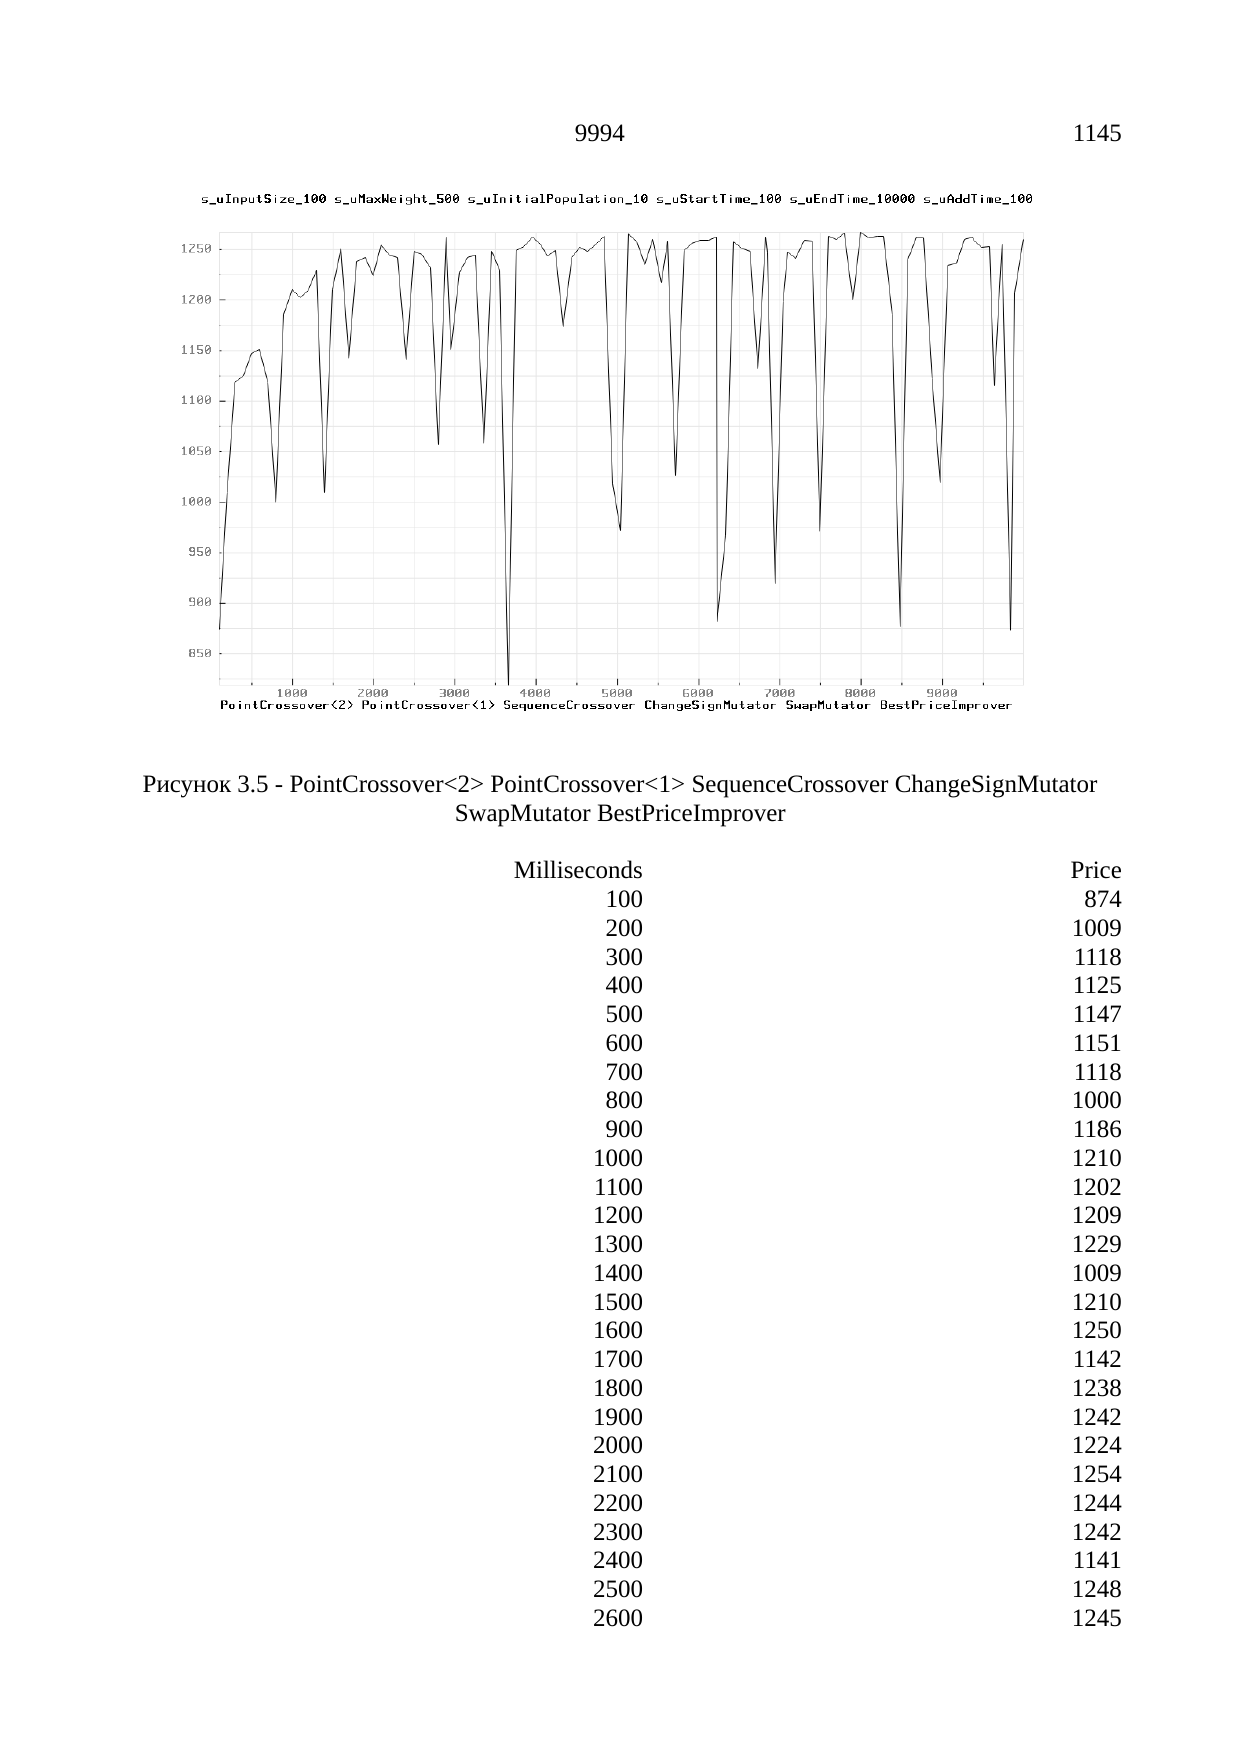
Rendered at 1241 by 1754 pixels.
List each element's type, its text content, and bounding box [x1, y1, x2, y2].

table_header Milliseconds [112, 855, 646, 884]
table_cell 200 [112, 913, 646, 942]
table_cell 1100 [112, 1172, 646, 1200]
table_cell 2400 [112, 1545, 646, 1574]
table_cell 400 [112, 970, 646, 999]
table_cell 1300 [112, 1229, 646, 1258]
table_cell 1254 [646, 1459, 1125, 1488]
table_cell 1118 [646, 942, 1125, 970]
table_cell 1151 [646, 1028, 1125, 1057]
table_cell 1238 [646, 1373, 1125, 1402]
table_cell 1118 [646, 1057, 1125, 1085]
table_cell 900 [112, 1114, 646, 1143]
table_cell 1210 [646, 1287, 1125, 1315]
table_cell 2100 [112, 1459, 646, 1488]
table_cell 1125 [646, 970, 1125, 999]
table_cell 1900 [112, 1402, 646, 1430]
table_cell 800 [112, 1085, 646, 1114]
table_header Price [646, 855, 1125, 884]
table_cell 600 [112, 1028, 646, 1057]
table_cell 874 [646, 884, 1125, 913]
table_cell 300 [112, 942, 646, 970]
table_cell 2500 [112, 1574, 646, 1603]
table_cell 700 [112, 1057, 646, 1085]
table_cell 1202 [646, 1172, 1125, 1200]
table_cell 1224 [646, 1430, 1125, 1459]
table_cell 2300 [112, 1517, 646, 1545]
table_cell 1186 [646, 1114, 1125, 1143]
table_cell 1142 [646, 1344, 1125, 1373]
table_cell 1209 [646, 1200, 1125, 1229]
table_cell 1700 [112, 1344, 646, 1373]
table_cell 100 [112, 884, 646, 913]
table_cell 1145 [628, 118, 1125, 147]
table_cell 1229 [646, 1229, 1125, 1258]
table_cell 1244 [646, 1488, 1125, 1517]
table_cell 500 [112, 999, 646, 1028]
table_cell 1242 [646, 1402, 1125, 1430]
table_cell 9994 [112, 118, 627, 147]
table_cell 1242 [646, 1517, 1125, 1545]
table_cell 1800 [112, 1373, 646, 1402]
table_cell 2000 [112, 1430, 646, 1459]
table_cell 1245 [646, 1603, 1125, 1632]
table_cell 1147 [646, 999, 1125, 1028]
table_cell 1009 [646, 913, 1125, 942]
table_cell 1250 [646, 1315, 1125, 1344]
table_cell 1009 [646, 1258, 1125, 1287]
table_cell 1600 [112, 1315, 646, 1344]
table_cell 1210 [646, 1143, 1125, 1172]
picture [118, 175, 1123, 741]
table_cell 1248 [646, 1574, 1125, 1603]
table_cell 2600 [112, 1603, 646, 1632]
table_cell 2200 [112, 1488, 646, 1517]
table_cell 1400 [112, 1258, 646, 1287]
table_cell 1000 [112, 1143, 646, 1172]
text Рисунок 3.5 - PointCrossover<2> PointCrossover<1> SequenceCrossover ChangeSignMutator SwapMutator BestPriceImprover [118, 769, 1122, 827]
table_cell 1500 [112, 1287, 646, 1315]
table_cell 1000 [646, 1085, 1125, 1114]
table_cell 1200 [112, 1200, 646, 1229]
table_cell 1141 [646, 1545, 1125, 1574]
